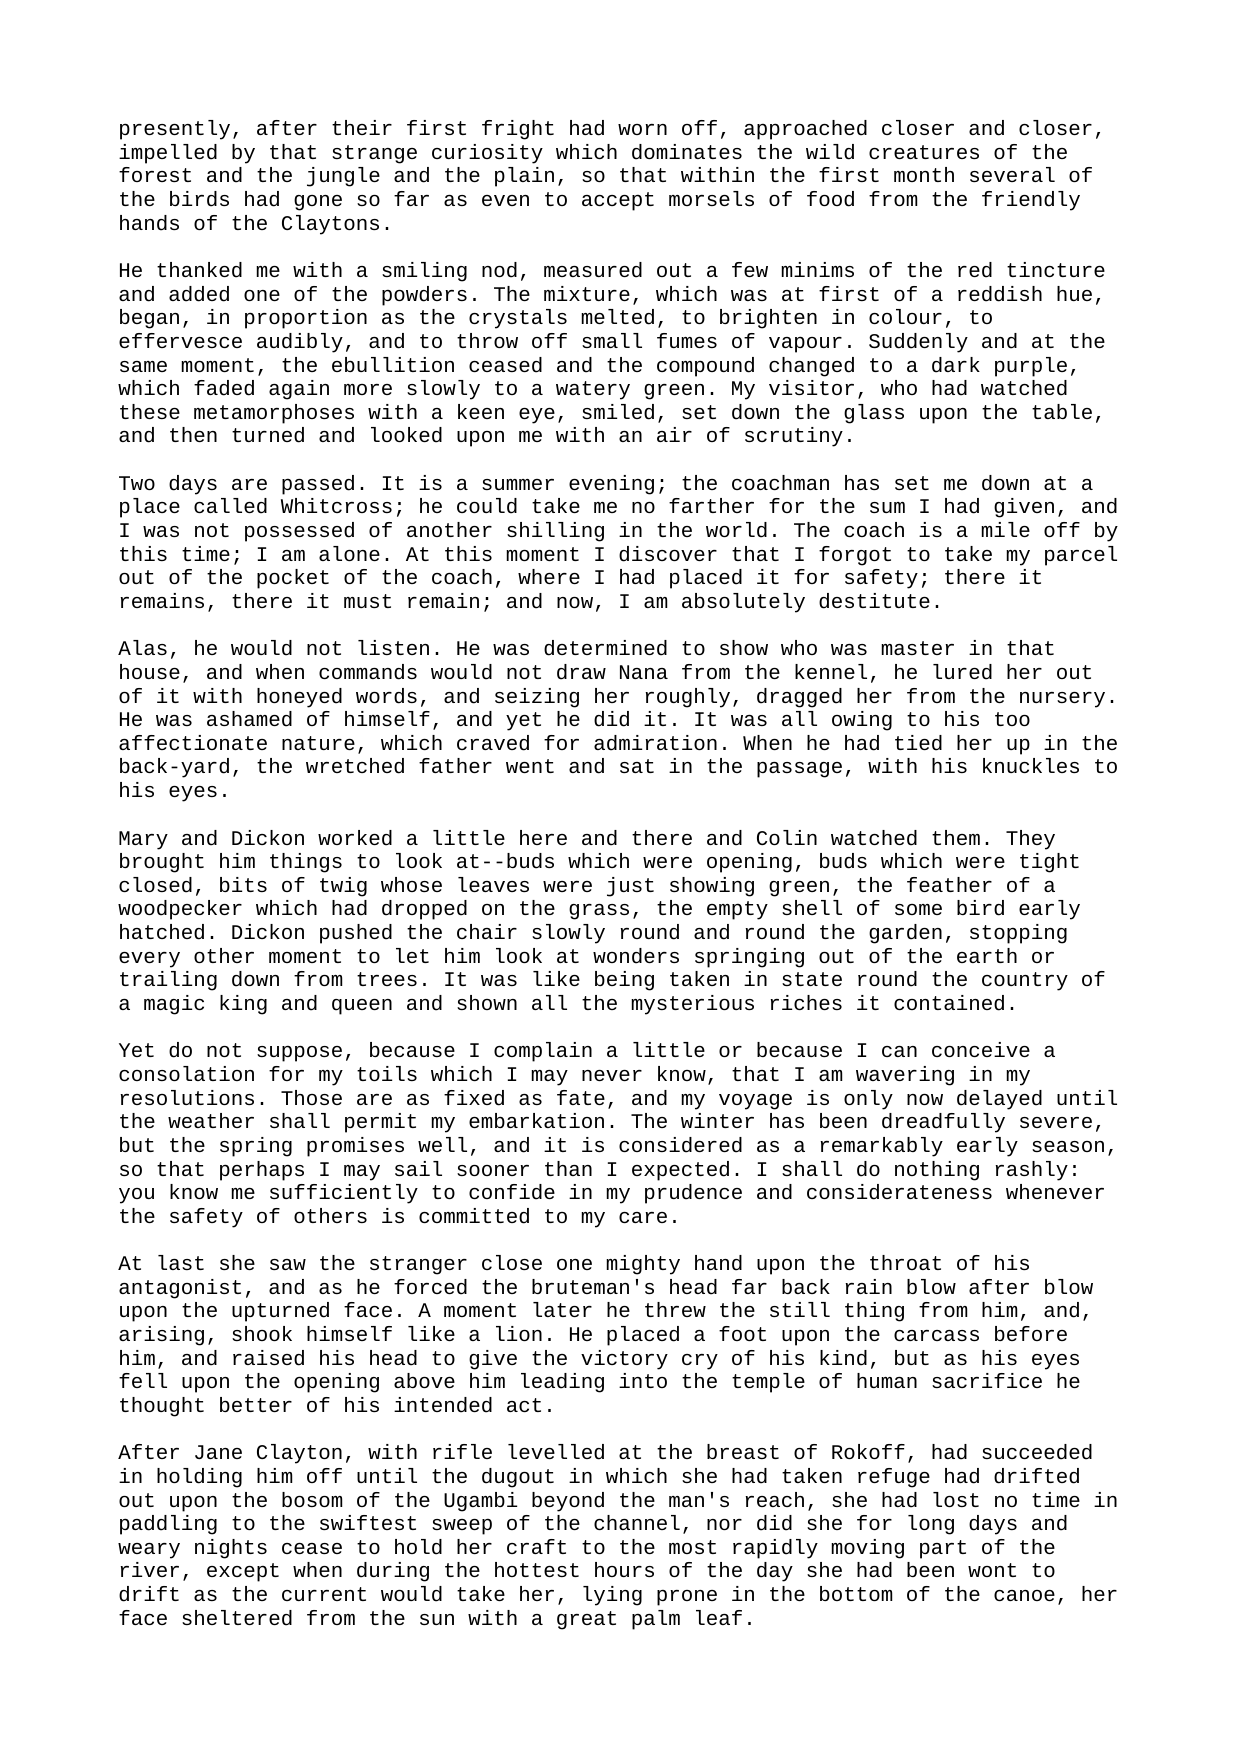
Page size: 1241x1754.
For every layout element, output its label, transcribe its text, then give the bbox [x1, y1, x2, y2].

text After Jane Clayton, with rifle levelled at the breast of Rokoff, had succeeded in holding him off until the dugout in which she had taken refuge had drifted out upon the bosom of the Ugambi beyond the man's reach, she had lost no time in paddling to the swiftest sweep of the channel, nor did she for long days and weary nights cease to hold her craft to the most rapidly moving part of the river, except when during the hottest hours of the day she had been wont to drift as the current would take her, lying prone in the bottom of the canoe, her face sheltered from the sun with a great palm leaf. [118, 1442, 1122, 1631]
text presently, after their first fright had worn off, approached closer and closer, impelled by that strange curiosity which dominates the wild creatures of the forest and the jungle and the plain, so that within the first month several of the birds had gone so far as even to accept morsels of food from the friendly hands of the Claytons. [118, 118, 1122, 236]
text Two days are passed. It is a summer evening; the coachman has set me down at a place called Whitcross; he could take me no farther for the sum I had given, and I was not possessed of another shilling in the world. The coach is a mile off by this time; I am alone. At this moment I discover that I forgot to take my parcel out of the pocket of the coach, where I had placed it for safety; there it remains, there it must remain; and now, I am absolutely destitute. [118, 473, 1122, 615]
text Yet do not suppose, because I complain a little or because I can conceive a consolation for my toils which I may never know, that I am wavering in my resolutions. Those are as fixed as fate, and my voyage is only now delayed until the weather shall permit my embarkation. The winter has been dreadfully severe, but the spring promises well, and it is considered as a remarkably early season, so that perhaps I may sail sooner than I expected. I shall do nothing rashly: you know me sufficiently to confide in my prudence and considerateness whenever the safety of others is committed to my care. [118, 1040, 1122, 1229]
text At last she saw the stranger close one mighty hand upon the throat of his antagonist, and as he forced the bruteman's head far back rain blow after blow upon the upturned face. A moment later he threw the still thing from him, and, arising, shook himself like a lion. He placed a foot upon the carcass before him, and raised his head to give the victory cry of his kind, but as his eyes fell upon the opening above him leading into the temple of human sacrifice he thought better of his intended act. [118, 1253, 1122, 1419]
text Mary and Dickon worked a little here and there and Colin watched them. They brought him things to look at--buds which were opening, buds which were tight closed, bits of twig whose leaves were just showing green, the feather of a woodpecker which had dropped on the grass, the empty shell of some bird early hatched. Dickon pushed the chair slowly round and round the garden, stopping every other moment to let him look at wonders springing out of the earth or trailing down from trees. It was like being taken in state round the country of a magic king and queen and shown all the mysterious riches it contained. [118, 827, 1122, 1017]
text Alas, he would not listen. He was determined to show who was master in that house, and when commands would not draw Nana from the kennel, he lured her out of it with honeyed words, and seizing her roughly, dragged her from the nursery. He was ashamed of himself, and yet he did it. It was all owing to his too affectionate nature, which craved for admiration. When he had tied her up in the back-yard, the wretched father went and sat in the passage, with his knuckles to his eyes. [118, 638, 1122, 804]
text He thanked me with a smiling nod, measured out a few minims of the red tincture and added one of the powders. The mixture, which was at first of a reddish hue, began, in proportion as the crystals melted, to brighten in colour, to effervesce audibly, and to throw off small fumes of vapour. Suddenly and at the same moment, the ebullition ceased and the compound changed to a dark purple, which faded again more slowly to a watery green. My visitor, who had watched these metamorphoses with a keen eye, smiled, set down the glass upon the table, and then turned and looked upon me with an air of scrutiny. [118, 260, 1122, 449]
